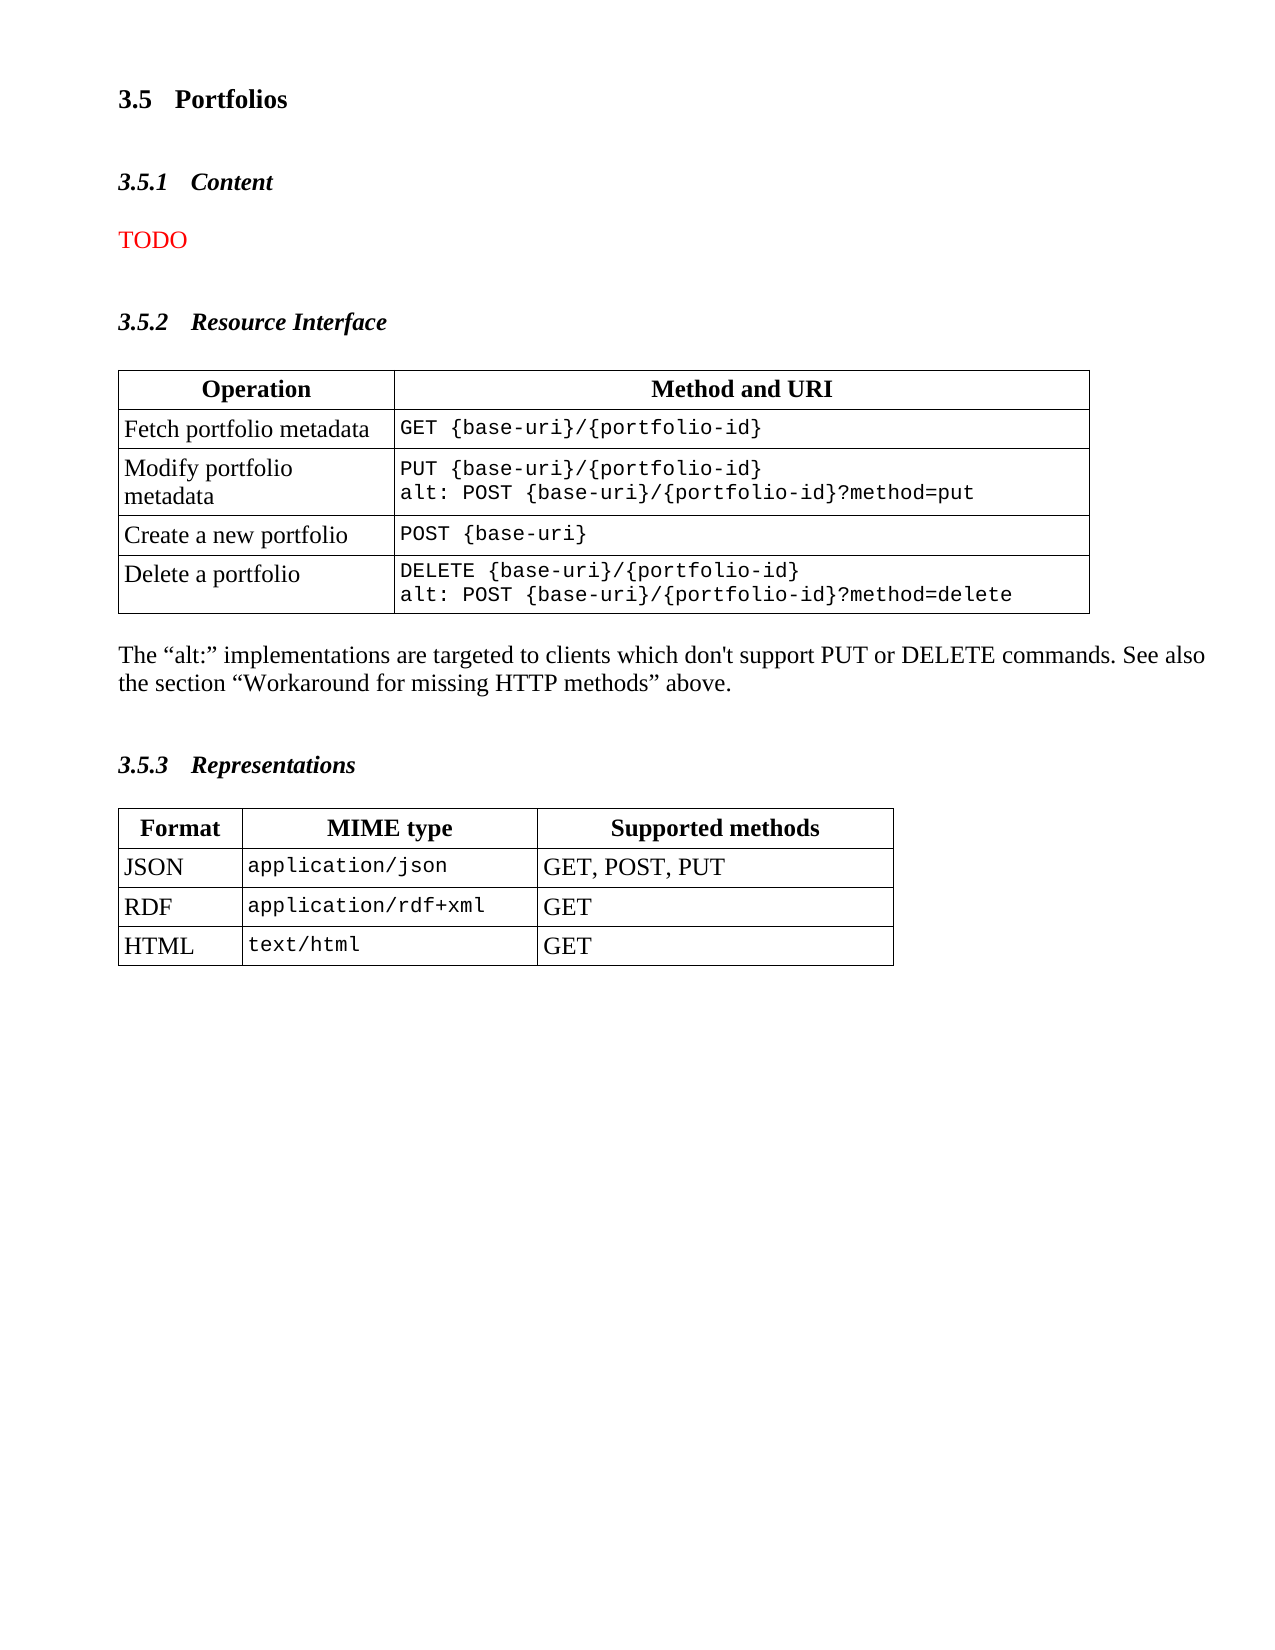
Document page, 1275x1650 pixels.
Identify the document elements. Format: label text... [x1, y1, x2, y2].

text The “alt:” implementations are targeted to clients which don't support PUT or DELETE commands. See also the section “Workaround for missing HTTP methods” above. [118, 613, 1216, 697]
table_cell POST {base-uri} [395, 516, 1089, 554]
table_cell GET [538, 888, 893, 926]
table_cell application/rdf+xml [243, 888, 537, 926]
table_cell GET [538, 927, 893, 965]
table_cell Delete a portfolio [119, 556, 394, 613]
subtitle Portfolios [118, 84, 1216, 114]
table_header Format [119, 809, 242, 847]
table_header MIME type [243, 809, 537, 847]
subtitle Content [118, 168, 1216, 196]
table_cell Modify portfolio metadata [119, 449, 394, 515]
table_header Method and URI [395, 371, 1089, 409]
table_cell text/html [243, 927, 537, 965]
table_cell GET, POST, PUT [538, 849, 893, 887]
subtitle Resource Interface [118, 308, 1216, 336]
table_cell JSON [119, 849, 242, 887]
table_cell Fetch portfolio metadata [119, 410, 394, 448]
table_header Operation [119, 371, 394, 409]
table_header Supported methods [538, 809, 893, 847]
table_cell Create a new portfolio [119, 516, 394, 554]
table_cell application/json [243, 849, 537, 887]
table_cell HTML [119, 927, 242, 965]
table_cell PUT {base-uri}/{portfolio-id} alt: POST {base-uri}/{portfolio-id}?method=put [395, 449, 1089, 515]
table_cell GET {base-uri}/{portfolio-id} [395, 410, 1089, 448]
text TODO [118, 226, 1216, 253]
table_cell DELETE {base-uri}/{portfolio-id} alt: POST {base-uri}/{portfolio-id}?method=delete [395, 556, 1089, 613]
table_cell RDF [119, 888, 242, 926]
subtitle Representations [118, 751, 1216, 779]
